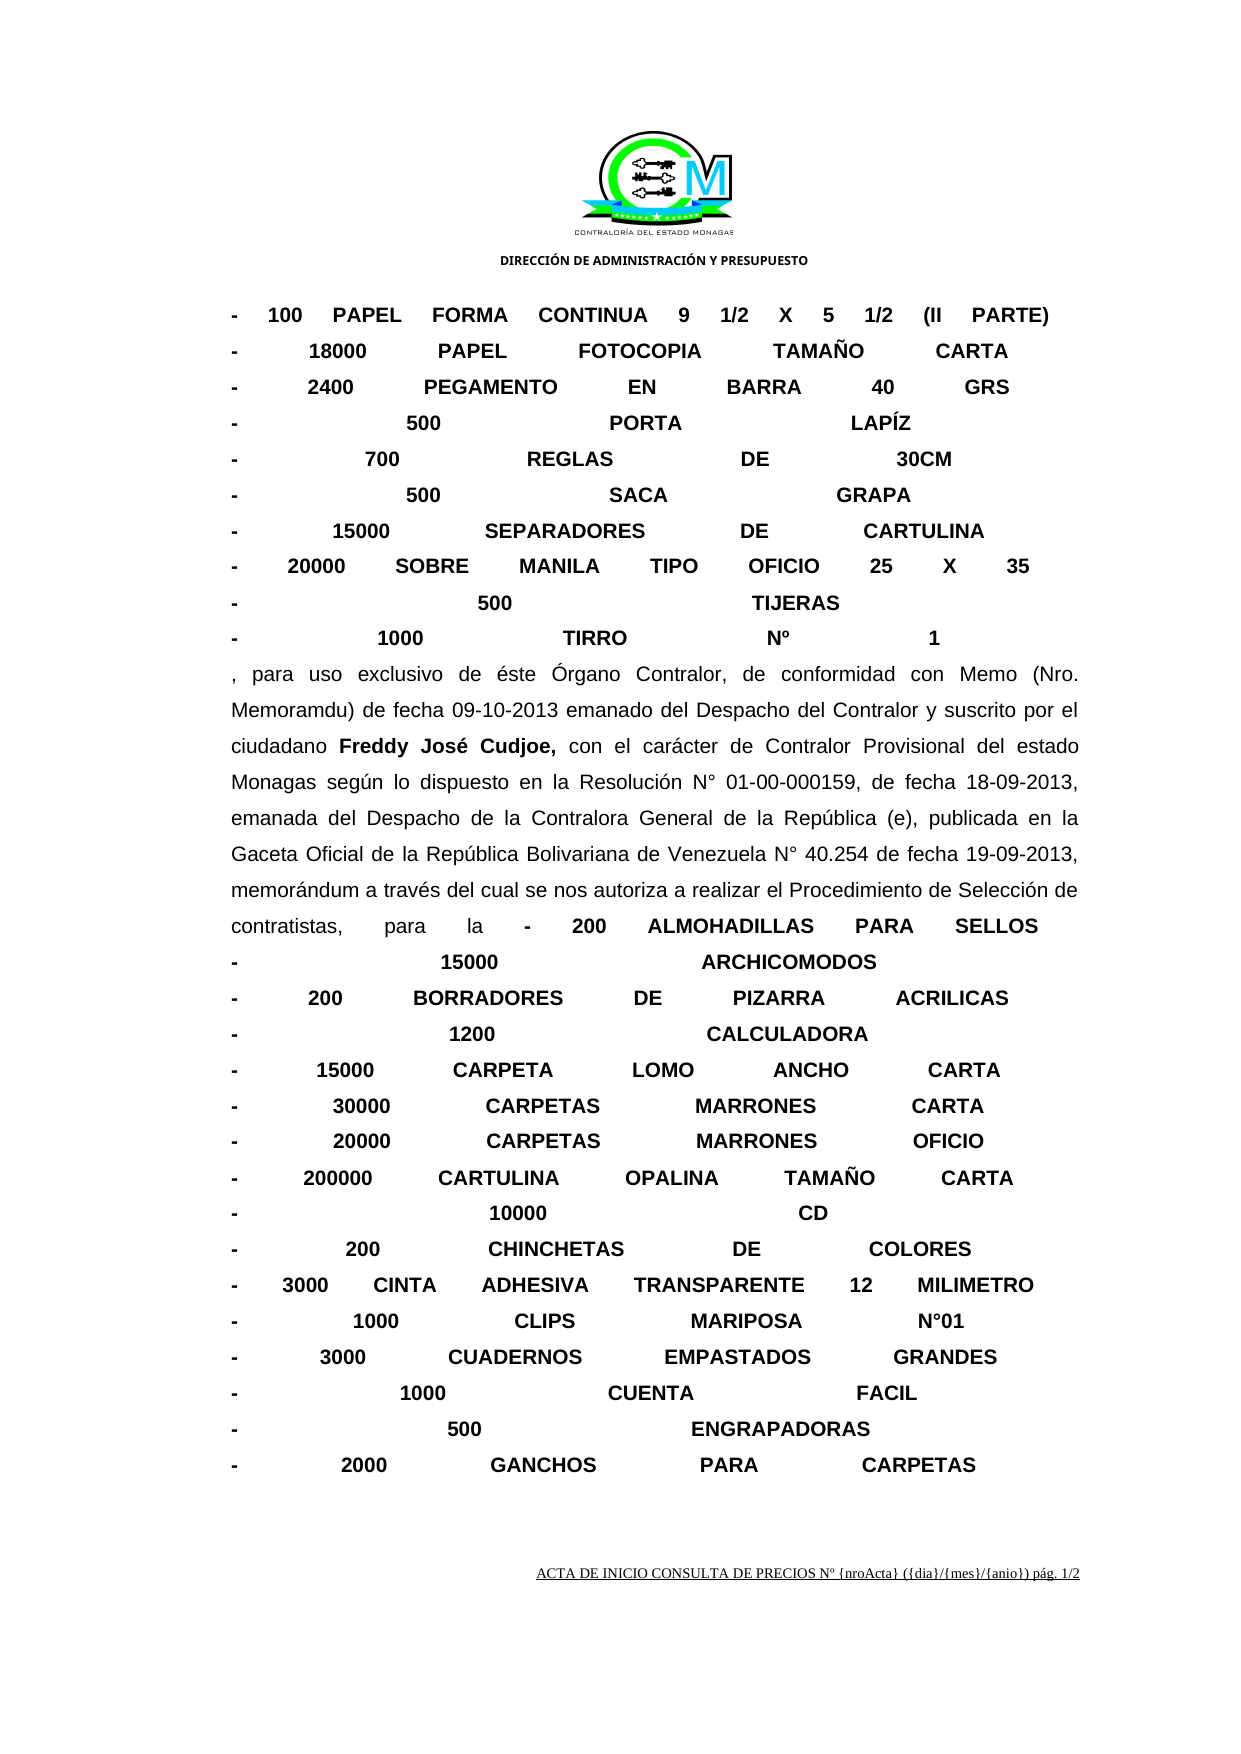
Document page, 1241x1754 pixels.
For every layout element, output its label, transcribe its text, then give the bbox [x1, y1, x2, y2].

picture [574, 131, 733, 235]
text - 100 PAPEL FORMA CONTINUA 9 1/2 X 5 1/2 (II PARTE) - 18000 PAPEL FOTOCOPIA TAMAÑO CARTA - 2400 PEGAMENTO EN BARRA 40 GRS - 500 PORTA LAPÍZ - 700 REGLAS DE 30CM - 500 SACA GRAPA - 15000 SEPARADORES DE CARTULINA - 20000 SOBRE MANILA TIPO OFICIO 25 X 35 - 500 TIJERAS - 1000 TIRRO Nº 1 , para uso exclusivo de éste Órgano Contralor, de conformidad con Memo (Nro. Memoramdu) de fecha 09-10-2013 emanado del Despacho del Contralor y suscrito por el ciudadano Freddy José Cudjoe, con el carácter de Contralor Provisional del estado Monagas según lo dispuesto en la Resolución N° 01-00-000159, de fecha 18-09-2013, emanada del Despacho de la Contralora General de la República (e), publicada en la Gaceta Oficial de la República Bolivariana de Venezuela N° 40.254 de fecha 19-09-2013, memorándum a través del cual se nos autoriza a realizar el Procedimiento de Selección de contratistas, para la - 200 ALMOHADILLAS PARA SELLOS - 15000 ARCHICOMODOS - 200 BORRADORES DE PIZARRA ACRILICAS - 1200 CALCULADORA - 15000 CARPETA LOMO ANCHO CARTA - 30000 CARPETAS MARRONES CARTA - 20000 CARPETAS MARRONES OFICIO - 200000 CARTULINA OPALINA TAMAÑO CARTA - 10000 CD - 200 CHINCHETAS DE COLORES - 3000 CINTA ADHESIVA TRANSPARENTE 12 MILIMETRO - 1000 CLIPS MARIPOSA N°01 - 3000 CUADERNOS EMPASTADOS GRANDES - 1000 CUENTA FACIL - 500 ENGRAPADORAS - 2000 GANCHOS PARA CARPETAS [231, 303, 1080, 1477]
